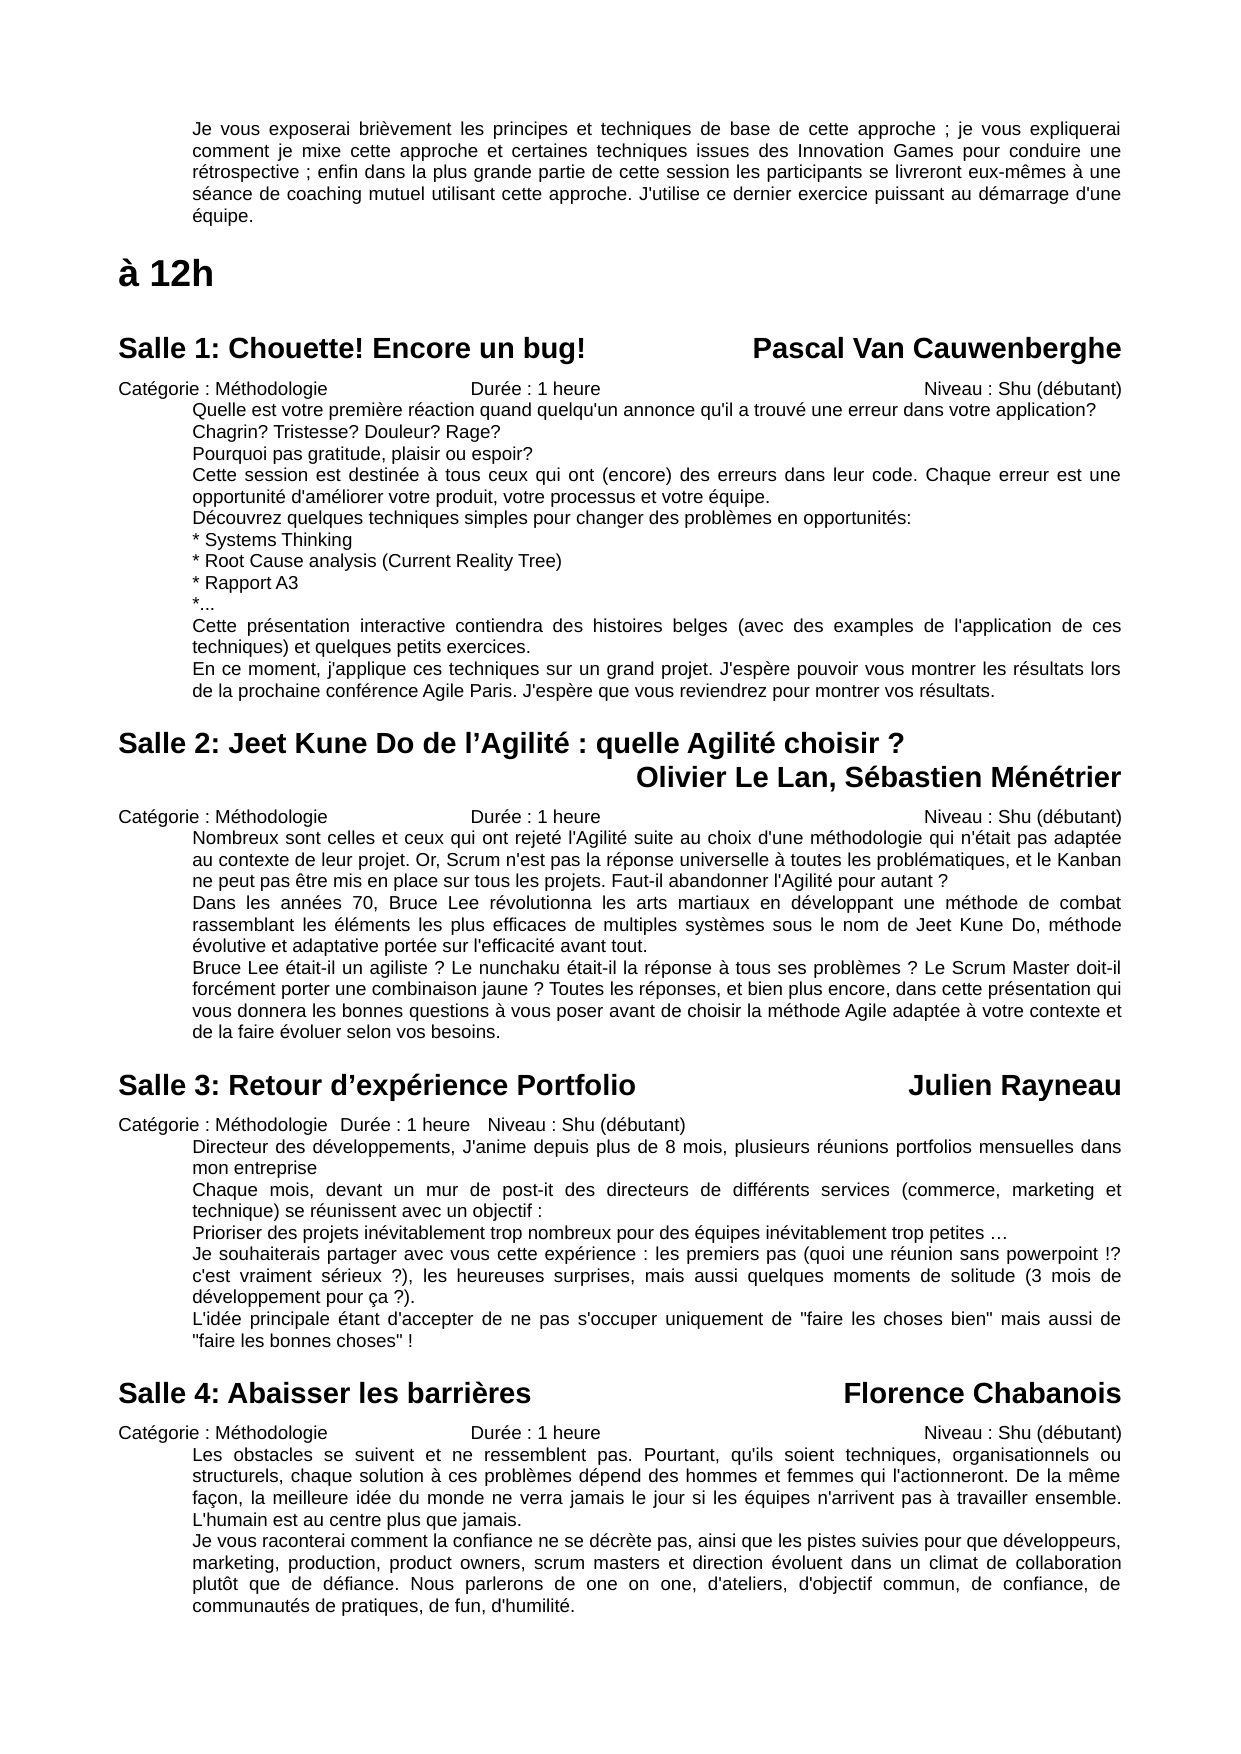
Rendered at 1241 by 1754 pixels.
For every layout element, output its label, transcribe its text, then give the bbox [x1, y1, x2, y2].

text Quelle est votre première réaction quand quelqu'un annonce qu'il a trouvé une erreur dans votre application? [192, 399, 1122, 421]
text Catégorie : Méthodologie Durée : 1 heure Niveau : Shu (débutant) [118, 1422, 1122, 1444]
subtitle Salle 3: Retour d’expérience Portfolio Julien Rayneau [118, 1068, 1122, 1101]
text * Systems Thinking [192, 528, 1122, 550]
text * Rapport A3 [192, 572, 1122, 593]
text L'idée principale étant d'accepter de ne pas s'occuper uniquement de "faire les choses bien" mais aussi de "faire les bonnes choses" ! [192, 1308, 1122, 1351]
text Catégorie : Méthodologie Durée : 1 heure Niveau : Shu (débutant) [118, 1114, 1122, 1135]
text Cette session est destinée à tous ceux qui ont (encore) des erreurs dans leur code. Chaque erreur est une opportunité d'améliorer votre produit, votre processus et votre équipe. [192, 464, 1122, 507]
text Chagrin? Tristesse? Douleur? Rage? [192, 421, 1122, 442]
text Prioriser des projets inévitablement trop nombreux pour des équipes inévitablement trop petites … [192, 1222, 1122, 1243]
text Pourquoi pas gratitude, plaisir ou espoir? [192, 442, 1122, 464]
text Chaque mois, devant un mur de post-it des directeurs de différents services (commerce, marketing et technique) se réunissent avec un objectif : [192, 1178, 1122, 1222]
text En ce moment, j'applique ces techniques sur un grand projet. J'espère pouvoir vous montrer les résultats lors de la prochaine conférence Agile Paris. J'espère que vous reviendrez pour montrer vos résultats. [192, 658, 1122, 701]
subtitle Salle 1: Chouette! Encore un bug! Pascal Van Cauwenberghe [118, 332, 1122, 365]
subtitle Salle 4: Abaisser les barrières Florence Chabanois [118, 1376, 1122, 1409]
text Découvrez quelques techniques simples pour changer des problèmes en opportunités: [192, 507, 1122, 528]
text * Root Cause analysis (Current Reality Tree) [192, 550, 1122, 572]
subtitle à 12h [118, 251, 1122, 294]
text Directeur des développements, J'anime depuis plus de 8 mois, plusieurs réunions portfolios mensuelles dans mon entreprise [192, 1135, 1122, 1178]
text Les obstacles se suivent et ne ressemblent pas. Pourtant, qu'ils soient techniques, organisationnels ou structurels, chaque solution à ces problèmes dépend des hommes et femmes qui l'actionneront. De la même façon, la meilleure idée du monde ne verra jamais le jour si les équipes n'arrivent pas à travailler ensemble. L'humain est au centre plus que jamais. [192, 1444, 1122, 1530]
text *... [192, 593, 1122, 615]
text Je vous exposerai brièvement les principes et techniques de base de cette approche ; je vous expliquerai comment je mixe cette approche et certaines techniques issues des Innovation Games pour conduire une rétrospective ; enfin dans la plus grande partie de cette session les participants se livreront eux-mêmes à une séance de coaching mutuel utilisant cette approche. J'utilise ce dernier exercice puissant au démarrage d'une équipe. [192, 118, 1122, 226]
text Bruce Lee était-il un agiliste ? Le nunchaku était-il la réponse à tous ses problèmes ? Le Scrum Master doit-il forcément porter une combinaison jaune ? Toutes les réponses, et bien plus encore, dans cette présentation qui vous donnera les bonnes questions à vous poser avant de choisir la méthode Agile adaptée à votre contexte et de la faire évoluer selon vos besoins. [192, 957, 1122, 1043]
text Nombreux sont celles et ceux qui ont rejeté l'Agilité suite au choix d'une méthodologie qui n'était pas adaptée au contexte de leur projet. Or, Scrum n'est pas la réponse universelle à toutes les problématiques, et le Kanban ne peut pas être mis en place sur tous les projets. Faut-il abandonner l'Agilité pour autant ? [192, 827, 1122, 892]
text Cette présentation interactive contiendra des histoires belges (avec des examples de l'application de ces techniques) et quelques petits exercices. [192, 615, 1122, 658]
text Catégorie : Méthodologie Durée : 1 heure Niveau : Shu (débutant) [118, 378, 1122, 399]
text Je vous raconterai comment la confiance ne se décrète pas, ainsi que les pistes suivies pour que développeurs, marketing, production, product owners, scrum masters et direction évoluent dans un climat de collaboration plutôt que de défiance. Nous parlerons de one on one, d'ateliers, d'objectif commun, de confiance, de communautés de pratiques, de fun, d'humilité. [192, 1530, 1122, 1616]
text Dans les années 70, Bruce Lee révolutionna les arts martiaux en développant une méthode de combat rassemblant les éléments les plus efficaces de multiples systèmes sous le nom de Jeet Kune Do, méthode évolutive et adaptative portée sur l'efficacité avant tout. [192, 892, 1122, 957]
text Je souhaiterais partager avec vous cette expérience : les premiers pas (quoi une réunion sans powerpoint !? c'est vraiment sérieux ?), les heureuses surprises, mais aussi quelques moments de solitude (3 mois de développement pour ça ?). [192, 1243, 1122, 1308]
subtitle Salle 2: Jeet Kune Do de l’Agilité : quelle Agilité choisir ? Olivier Le Lan, Sébastien Ménétrier [118, 726, 1122, 793]
text Catégorie : Méthodologie Durée : 1 heure Niveau : Shu (débutant) [118, 806, 1122, 827]
